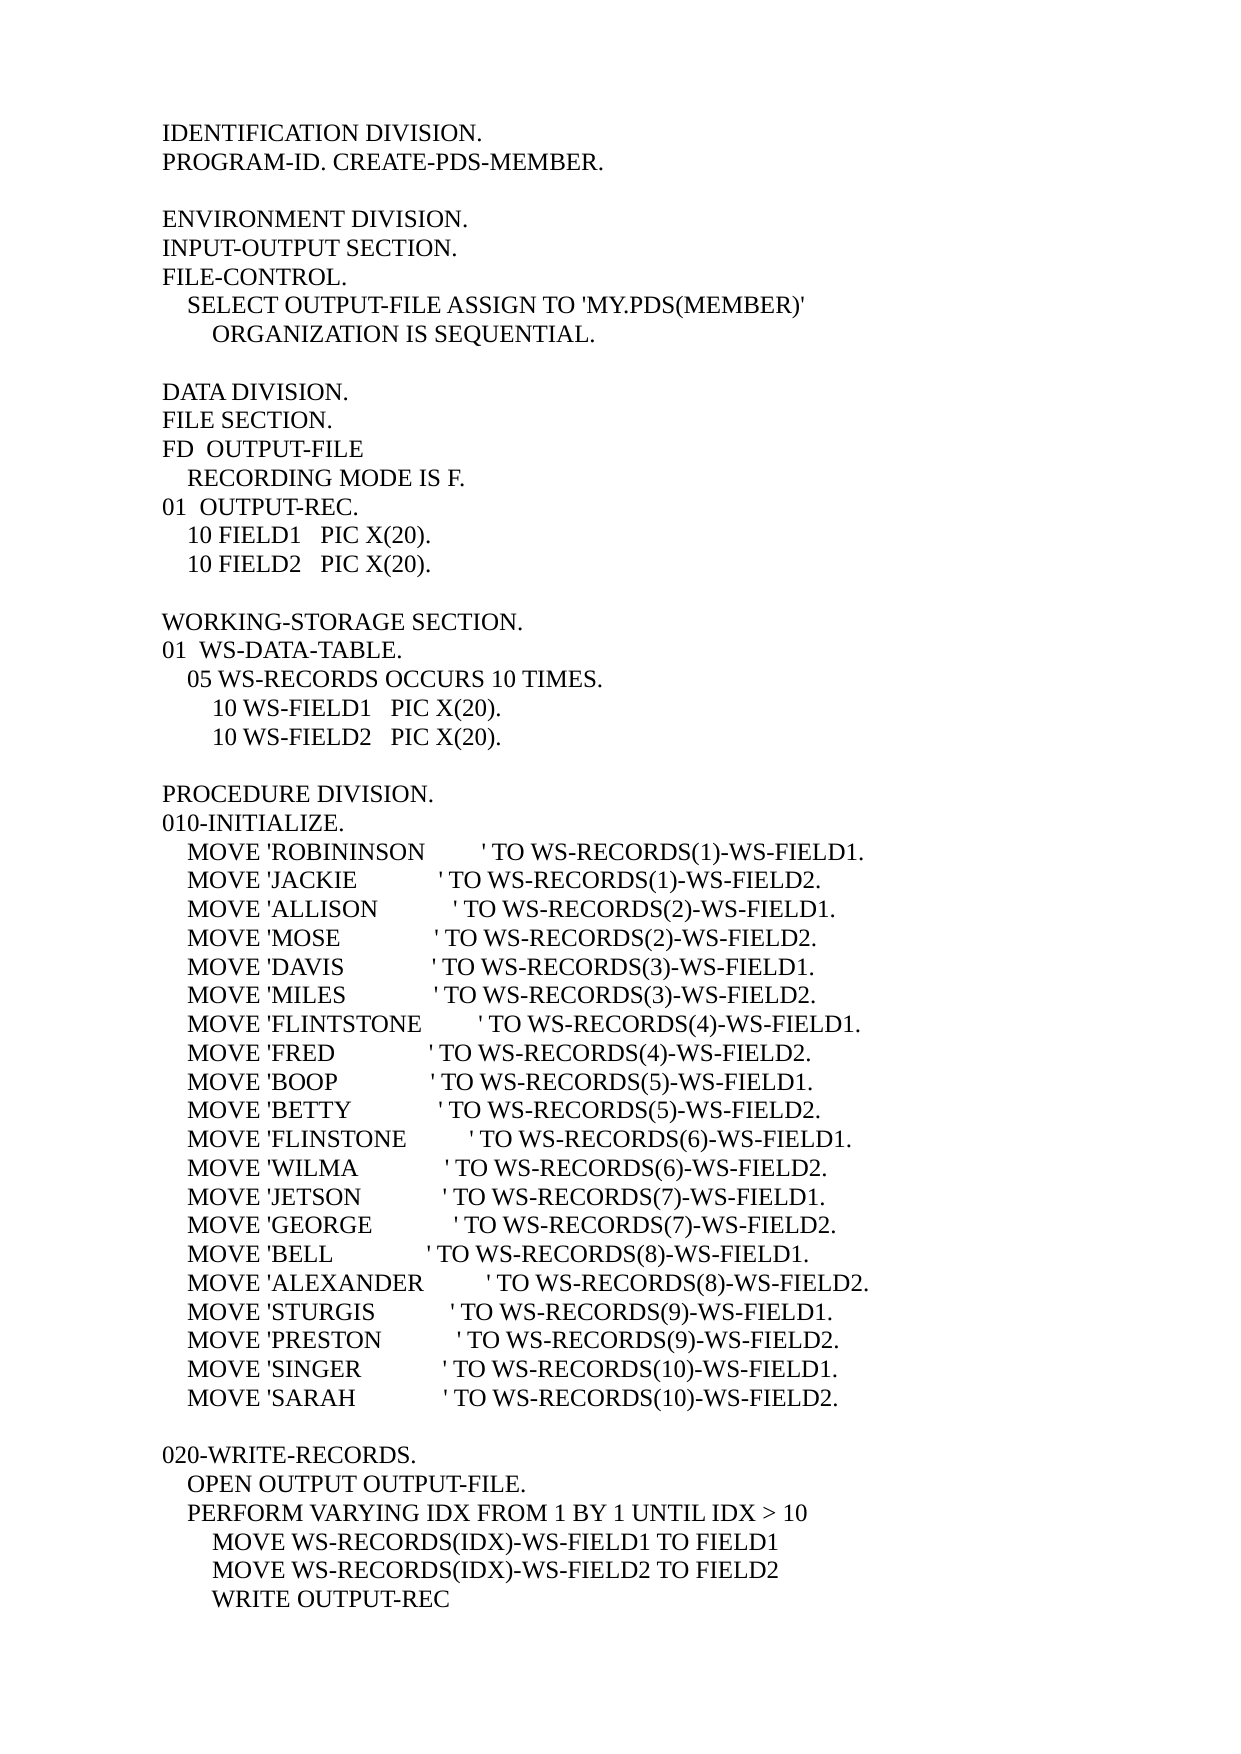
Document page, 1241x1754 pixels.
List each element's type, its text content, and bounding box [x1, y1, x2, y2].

text 010-INITIALIZE. [118, 808, 1122, 837]
text MOVE 'FLINSTONE ' TO WS-RECORDS(6)-WS-FIELD1. [118, 1124, 1122, 1153]
text MOVE 'FLINTSTONE ' TO WS-RECORDS(4)-WS-FIELD1. [118, 1009, 1122, 1038]
text MOVE 'SINGER ' TO WS-RECORDS(10)-WS-FIELD1. [118, 1354, 1122, 1383]
text MOVE 'ALLISON ' TO WS-RECORDS(2)-WS-FIELD1. [118, 894, 1122, 923]
text MOVE 'STURGIS ' TO WS-RECORDS(9)-WS-FIELD1. [118, 1297, 1122, 1326]
text OPEN OUTPUT OUTPUT-FILE. [118, 1469, 1122, 1498]
text MOVE 'BELL ' TO WS-RECORDS(8)-WS-FIELD1. [118, 1239, 1122, 1268]
text MOVE 'SARAH ' TO WS-RECORDS(10)-WS-FIELD2. [118, 1383, 1122, 1412]
text MOVE 'BOOP ' TO WS-RECORDS(5)-WS-FIELD1. [118, 1067, 1122, 1096]
text WORKING-STORAGE SECTION. [118, 607, 1122, 636]
text PROCEDURE DIVISION. [118, 779, 1122, 808]
text FD OUTPUT-FILE [118, 434, 1122, 463]
text 10 FIELD2 PIC X(20). [118, 549, 1122, 578]
text MOVE 'DAVIS ' TO WS-RECORDS(3)-WS-FIELD1. [118, 952, 1122, 981]
text INPUT-OUTPUT SECTION. [118, 233, 1122, 262]
text FILE SECTION. [118, 406, 1122, 434]
text RECORDING MODE IS F. [118, 463, 1122, 492]
text 01 WS-DATA-TABLE. [118, 636, 1122, 664]
text MOVE 'JACKIE ' TO WS-RECORDS(1)-WS-FIELD2. [118, 866, 1122, 894]
text 10 FIELD1 PIC X(20). [118, 521, 1122, 549]
text MOVE WS-RECORDS(IDX)-WS-FIELD2 TO FIELD2 [118, 1556, 1122, 1584]
text MOVE 'JETSON ' TO WS-RECORDS(7)-WS-FIELD1. [118, 1182, 1122, 1211]
text MOVE 'PRESTON ' TO WS-RECORDS(9)-WS-FIELD2. [118, 1326, 1122, 1354]
text 10 WS-FIELD2 PIC X(20). [118, 722, 1122, 751]
text MOVE 'MILES ' TO WS-RECORDS(3)-WS-FIELD2. [118, 981, 1122, 1009]
text SELECT OUTPUT-FILE ASSIGN TO 'MY.PDS(MEMBER)' [118, 291, 1122, 319]
text MOVE 'WILMA ' TO WS-RECORDS(6)-WS-FIELD2. [118, 1153, 1122, 1182]
text MOVE 'FRED ' TO WS-RECORDS(4)-WS-FIELD2. [118, 1038, 1122, 1067]
text MOVE 'ROBININSON ' TO WS-RECORDS(1)-WS-FIELD1. [118, 837, 1122, 866]
text MOVE 'GEORGE ' TO WS-RECORDS(7)-WS-FIELD2. [118, 1211, 1122, 1239]
text 020-WRITE-RECORDS. [118, 1441, 1122, 1469]
text 10 WS-FIELD1 PIC X(20). [118, 693, 1122, 722]
text MOVE 'BETTY ' TO WS-RECORDS(5)-WS-FIELD2. [118, 1096, 1122, 1124]
text 05 WS-RECORDS OCCURS 10 TIMES. [118, 664, 1122, 693]
text DATA DIVISION. [118, 377, 1122, 406]
text WRITE OUTPUT-REC [118, 1584, 1122, 1613]
text MOVE WS-RECORDS(IDX)-WS-FIELD1 TO FIELD1 [118, 1527, 1122, 1556]
text PERFORM VARYING IDX FROM 1 BY 1 UNTIL IDX > 10 [118, 1498, 1122, 1527]
text ORGANIZATION IS SEQUENTIAL. [118, 319, 1122, 348]
text MOVE 'ALEXANDER ' TO WS-RECORDS(8)-WS-FIELD2. [118, 1268, 1122, 1297]
text 01 OUTPUT-REC. [118, 492, 1122, 521]
text ENVIRONMENT DIVISION. [118, 204, 1122, 233]
text FILE-CONTROL. [118, 262, 1122, 291]
text IDENTIFICATION DIVISION. [118, 118, 1122, 147]
text MOVE 'MOSE ' TO WS-RECORDS(2)-WS-FIELD2. [118, 923, 1122, 952]
text PROGRAM-ID. CREATE-PDS-MEMBER. [118, 147, 1122, 176]
